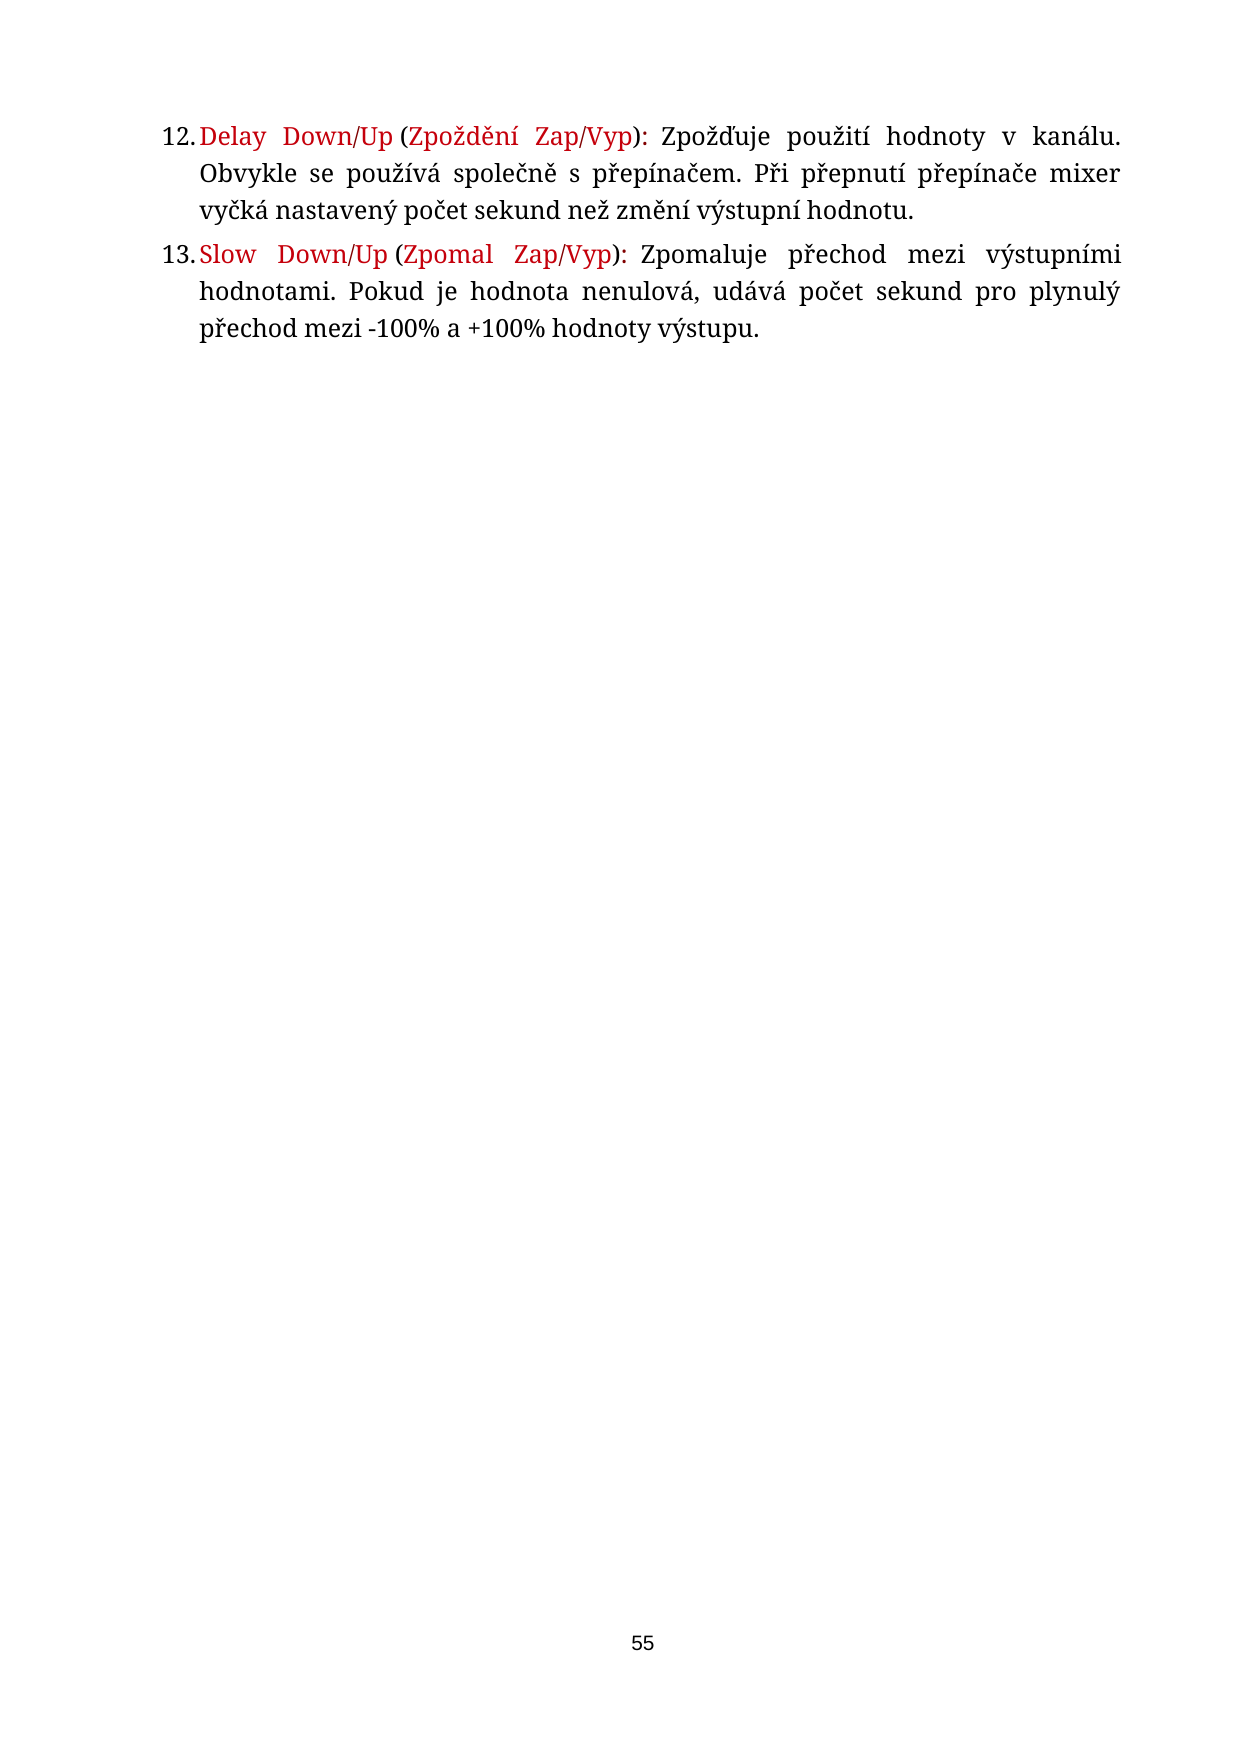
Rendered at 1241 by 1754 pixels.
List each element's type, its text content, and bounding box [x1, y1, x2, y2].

list Delay Down/Up (Zpoždění Zap/Vyp): Zpožďuje použití hodnoty v kanálu. Obvykle se používá společně s přepínačem. Při přepnutí přepínače mixer vyčká nastavený počet sekund než změní výstupní hodnotu. [162, 118, 1122, 227]
list Slow Down/Up (Zpomal Zap/Vyp): Zpomaluje přechod mezi výstupními hodnota­mi. Pokud je hodnota nenulová, udává počet sekund pro plynulý přechod mezi -100% a +100% hodnoty výstupu. [162, 236, 1122, 345]
